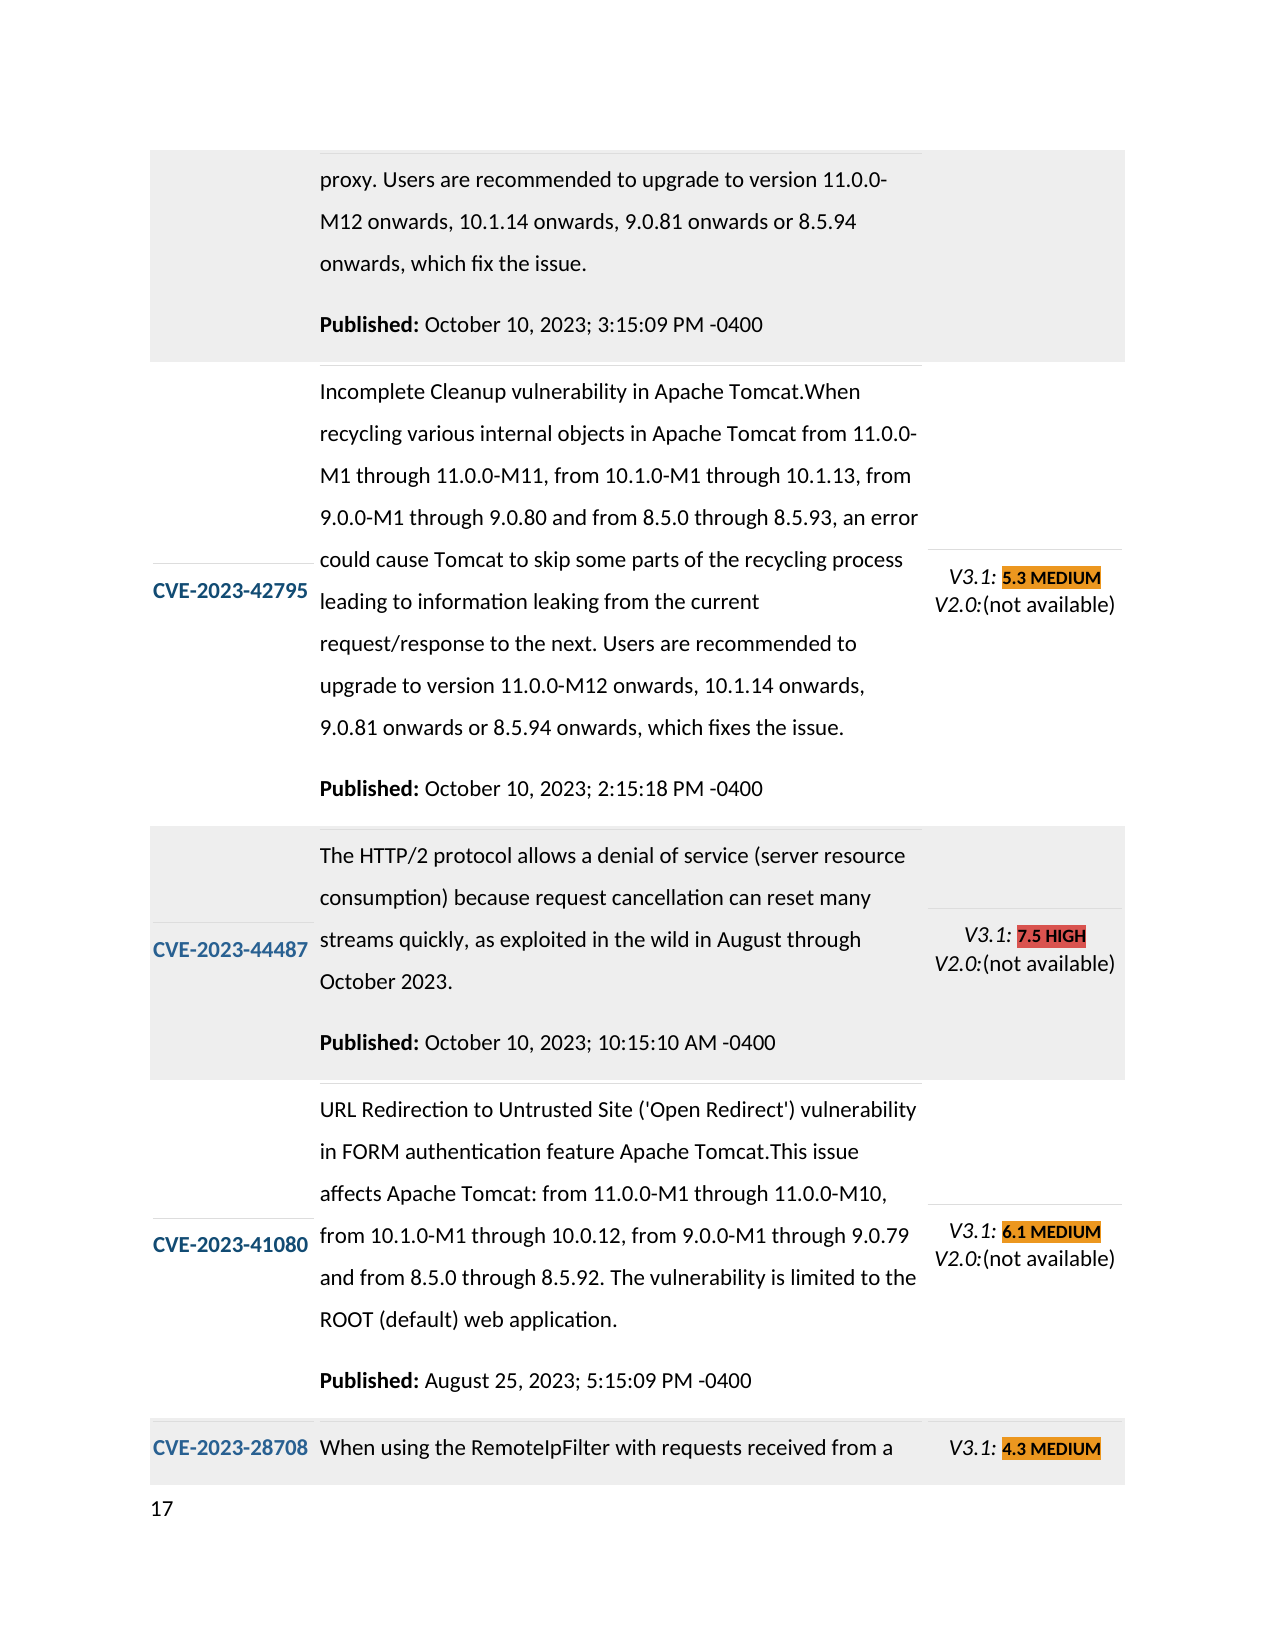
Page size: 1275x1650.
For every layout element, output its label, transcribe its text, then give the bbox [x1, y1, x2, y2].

table_cell When using the RemoteIpFilter with requests received from a [317, 1418, 925, 1485]
table_cell CVE-2023-42795 [150, 362, 317, 826]
table_cell CVE-2023-28708 [150, 1418, 317, 1485]
table_cell The HTTP/2 protocol allows a denial of service (server resource consumption) because request cancellation can reset many streams quickly, as exploited in the wild in August through October 2023. Published: October 10, 2023; 10:15:10 AM -0400 [317, 826, 925, 1080]
table_header [150, 150, 317, 362]
table_cell V3.1: 7.5 HIGH V2.0:(not available) [925, 826, 1125, 1080]
table_cell Incomplete Cleanup vulnerability in Apache Tomcat.When recycling various internal objects in Apache Tomcat from 11.0.0-M1 through 11.0.0-M11, from 10.1.0-M1 through 10.1.13, from 9.0.0-M1 through 9.0.80 and from 8.5.0 through 8.5.93, an error could cause Tomcat to skip some parts of the recycling process leading to information leaking from the current request/response to the next. Users are recommended to upgrade to version 11.0.0-M12 onwards, 10.1.14 onwards, 9.0.81 onwards or 8.5.94 onwards, which fixes the issue. Published: October 10, 2023; 2:15:18 PM -0400 [317, 362, 925, 826]
table_cell V3.1: 6.1 MEDIUM V2.0:(not available) [925, 1080, 1125, 1418]
table_cell V3.1: 4.3 MEDIUM [925, 1418, 1125, 1485]
table_header [925, 150, 1125, 362]
table_cell CVE-2023-41080 [150, 1080, 317, 1418]
table_cell V3.1: 5.3 MEDIUM V2.0:(not available) [925, 362, 1125, 826]
table_cell URL Redirection to Untrusted Site ('Open Redirect') vulnerability in FORM authentication feature Apache Tomcat.This issue affects Apache Tomcat: from 11.0.0-M1 through 11.0.0-M10, from 10.1.0-M1 through 10.0.12, from 9.0.0-M1 through 9.0.79 and from 8.5.0 through 8.5.92. The vulnerability is limited to the ROOT (default) web application. Published: August 25, 2023; 5:15:09 PM -0400 [317, 1080, 925, 1418]
table_cell CVE-2023-44487 [150, 826, 317, 1080]
table_header proxy. Users are recommended to upgrade to version 11.0.0-M12 onwards, 10.1.14 onwards, 9.0.81 onwards or 8.5.94 onwards, which fix the issue. Published: October 10, 2023; 3:15:09 PM -0400 [317, 150, 925, 362]
